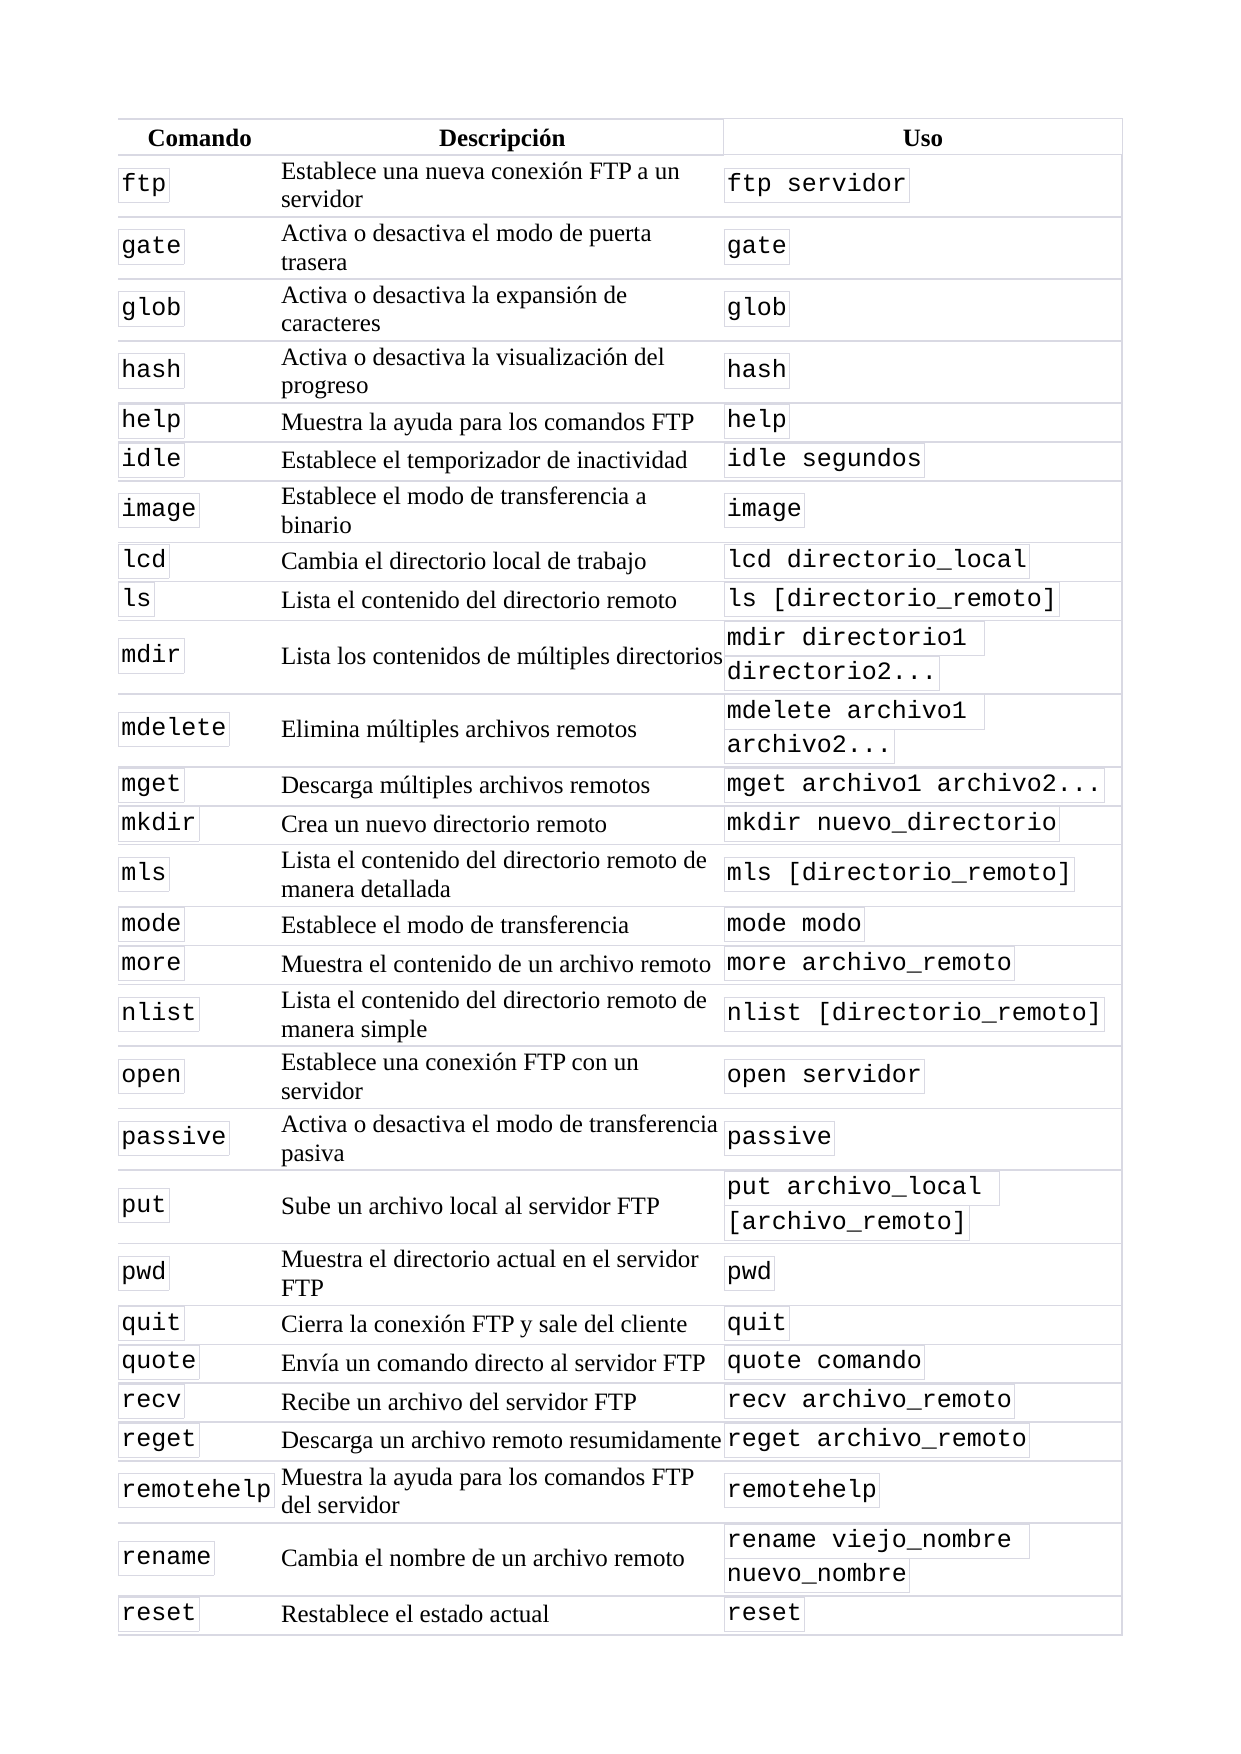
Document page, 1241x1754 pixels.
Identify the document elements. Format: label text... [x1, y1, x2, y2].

table_cell reget [118, 1423, 281, 1460]
table_cell idle segundos [724, 443, 1121, 480]
table_cell mdelete [118, 695, 281, 766]
table_cell pwd [724, 1244, 1121, 1304]
table_cell put [118, 1171, 281, 1243]
table_cell mget archivo1 archivo2... [724, 768, 1121, 805]
table_cell more [118, 946, 281, 983]
table_cell gate [724, 218, 1121, 278]
table_cell reset [724, 1597, 1121, 1634]
table_cell Lista el contenido del directorio remoto [281, 582, 723, 619]
table_cell ls [directorio_remoto] [724, 582, 1121, 619]
table_cell Descarga múltiples archivos remotos [281, 768, 723, 805]
table_cell mdir directorio1 directorio2... [724, 621, 1121, 693]
table_cell Muestra el directorio actual en el servidor FTP [281, 1244, 723, 1304]
table_cell glob [118, 280, 281, 340]
table_cell Recibe un archivo del servidor FTP [281, 1384, 723, 1421]
table_cell Elimina múltiples archivos remotos [281, 695, 723, 766]
table_cell mget [118, 768, 281, 805]
table_cell gate [118, 218, 281, 278]
table_cell recv [118, 1384, 281, 1421]
table_cell quit [118, 1306, 281, 1343]
table_cell reget archivo_remoto [724, 1423, 1121, 1460]
table_cell ftp servidor [724, 155, 1121, 216]
table_cell mls [directorio_remoto] [724, 845, 1121, 906]
table_cell mkdir nuevo_directorio [724, 807, 1121, 844]
table_cell open servidor [724, 1047, 1121, 1107]
table_cell idle [118, 443, 281, 480]
table_cell mdelete archivo1 archivo2... [724, 695, 1121, 766]
table_cell more archivo_remoto [724, 946, 1121, 983]
table_cell mls [118, 845, 281, 906]
table_cell hash [118, 342, 281, 402]
table_cell Activa o desactiva el modo de puerta trasera [281, 218, 723, 278]
table_cell put archivo_local [archivo_remoto] [724, 1171, 1121, 1243]
table_cell mode [118, 907, 281, 944]
table_cell Lista el contenido del directorio remoto de manera detallada [281, 845, 723, 906]
table_cell lcd directorio_local [724, 543, 1121, 581]
table_cell nlist [118, 985, 281, 1045]
table_cell open [118, 1047, 281, 1107]
table_cell mode modo [724, 907, 1121, 944]
table_header Descripción [281, 120, 723, 154]
table_cell help [118, 404, 281, 441]
table_cell mkdir [118, 807, 281, 844]
table_cell Envía un comando directo al servidor FTP [281, 1345, 723, 1382]
table_cell Activa o desactiva el modo de transferencia pasiva [281, 1109, 723, 1169]
table_cell Cambia el directorio local de trabajo [281, 543, 723, 581]
table_cell ls [118, 582, 281, 619]
table_cell Muestra el contenido de un archivo remoto [281, 946, 723, 983]
table_cell Cambia el nombre de un archivo remoto [281, 1524, 723, 1595]
table_cell help [724, 404, 1121, 441]
table_cell ftp [118, 156, 281, 216]
table_cell quote comando [724, 1345, 1121, 1382]
table_cell Restablece el estado actual [281, 1597, 723, 1634]
table_cell image [724, 482, 1121, 542]
table_cell Muestra la ayuda para los comandos FTP [281, 404, 723, 441]
table_cell remotehelp [118, 1462, 281, 1522]
table_cell mdir [118, 621, 281, 693]
table_cell image [118, 482, 281, 542]
table_cell Lista los contenidos de múltiples directorios [281, 621, 723, 693]
table_cell hash [724, 342, 1121, 402]
table_cell Cierra la conexión FTP y sale del cliente [281, 1306, 723, 1343]
table_cell Establece el modo de transferencia a binario [281, 482, 723, 542]
table_cell Establece el temporizador de inactividad [281, 443, 723, 480]
table_cell quote [118, 1345, 281, 1382]
table_cell pwd [118, 1244, 281, 1304]
table_cell recv archivo_remoto [724, 1384, 1121, 1421]
table_cell nlist [directorio_remoto] [724, 985, 1121, 1045]
table_cell Crea un nuevo directorio remoto [281, 807, 723, 844]
table_cell rename [118, 1524, 281, 1595]
table_cell passive [724, 1109, 1121, 1169]
table_cell rename viejo_nombre nuevo_nombre [724, 1524, 1121, 1595]
table_cell Lista el contenido del directorio remoto de manera simple [281, 985, 723, 1045]
table_cell passive [118, 1109, 281, 1169]
table_cell Establece el modo de transferencia [281, 907, 723, 944]
table_cell remotehelp [724, 1462, 1121, 1522]
table_cell Sube un archivo local al servidor FTP [281, 1171, 723, 1243]
table_cell Establece una conexión FTP con un servidor [281, 1047, 723, 1107]
table_header Comando [118, 120, 281, 154]
table_cell lcd [118, 543, 281, 581]
table_cell reset [118, 1597, 281, 1634]
table_cell quit [724, 1306, 1121, 1343]
table_cell Activa o desactiva la visualización del progreso [281, 342, 723, 402]
table_cell Muestra la ayuda para los comandos FTP del servidor [281, 1462, 723, 1522]
table_cell Establece una nueva conexión FTP a un servidor [281, 156, 723, 216]
table_header Uso [724, 119, 1122, 154]
table_cell Activa o desactiva la expansión de caracteres [281, 280, 723, 340]
table_cell glob [724, 280, 1121, 340]
table_cell Descarga un archivo remoto resumidamente [281, 1423, 723, 1460]
